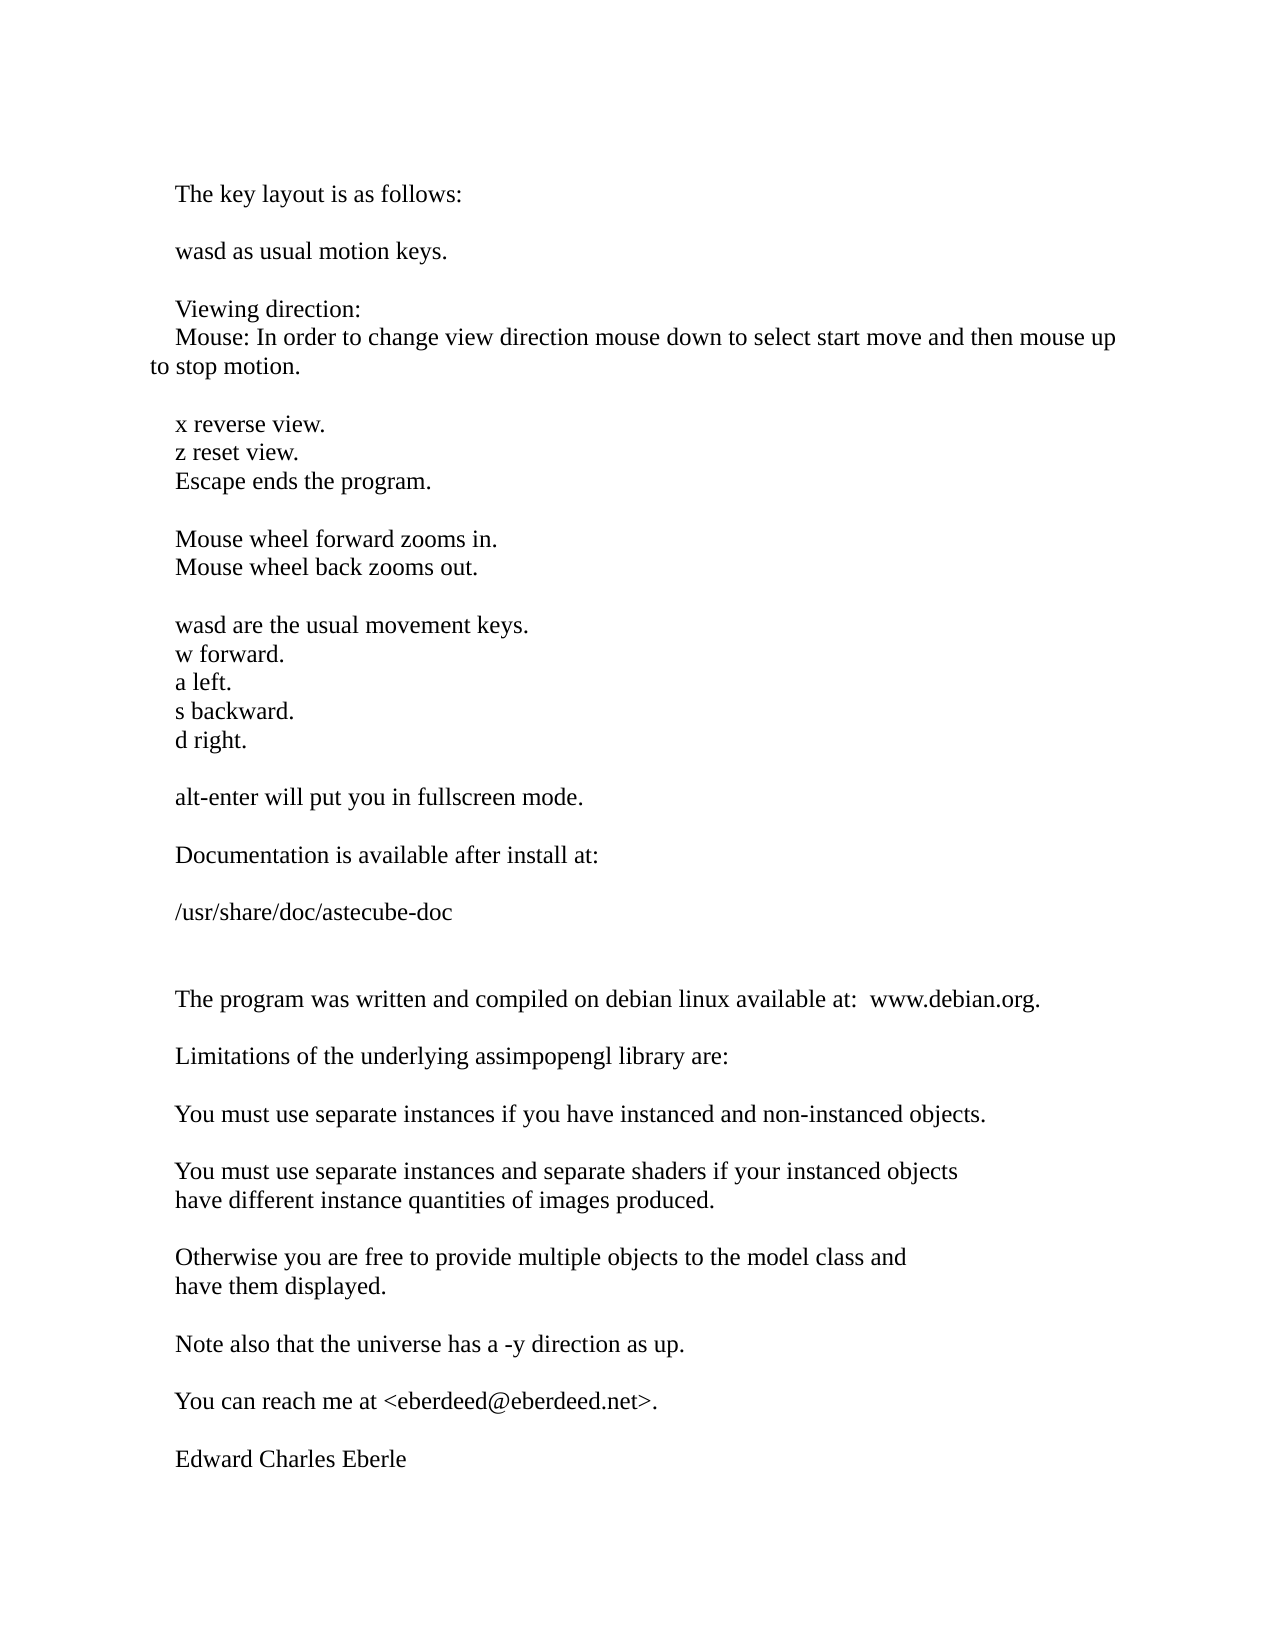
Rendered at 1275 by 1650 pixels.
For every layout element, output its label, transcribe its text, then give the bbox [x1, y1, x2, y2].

text The program was written and compiled on debian linux available at: www.debian.org. [150, 984, 1125, 1012]
text a left. [150, 667, 1125, 696]
text Edward Charles Eberle [150, 1444, 1125, 1472]
text Escape ends the program. [150, 466, 1125, 495]
text Mouse wheel forward zooms in. [150, 524, 1125, 552]
text Note also that the universe has a -y direction as up. [150, 1329, 1125, 1357]
text Viewing direction: [150, 294, 1125, 322]
text wasd as usual motion keys. [150, 236, 1125, 265]
text The key layout is as follows: [150, 179, 1125, 207]
text s backward. [150, 696, 1125, 725]
text /usr/share/doc/astecube-doc [150, 897, 1125, 926]
text Mouse wheel back zooms out. [150, 552, 1125, 581]
text You must use separate instances and separate shaders if your instanced objects [150, 1156, 1125, 1185]
text Mouse: In order to change view direction mouse down to select start move and then mouse up to stop motion. [150, 322, 1125, 380]
text x reverse view. [150, 409, 1125, 437]
text Limitations of the underlying assimpopengl library are: [150, 1041, 1125, 1070]
text d right. [150, 725, 1125, 754]
text Documentation is available after install at: [150, 840, 1125, 869]
text You must use separate instances if you have instanced and non-instanced objects. [150, 1099, 1125, 1127]
text w forward. [150, 639, 1125, 667]
text z reset view. [150, 437, 1125, 466]
text have them displayed. [150, 1271, 1125, 1300]
text Otherwise you are free to provide multiple objects to the model class and [150, 1242, 1125, 1271]
text alt-enter will put you in fullscreen mode. [150, 782, 1125, 811]
text wasd are the usual movement keys. [150, 610, 1125, 639]
text have different instance quantities of images produced. [150, 1185, 1125, 1214]
text You can reach me at <eberdeed@eberdeed.net>. [150, 1386, 1125, 1415]
